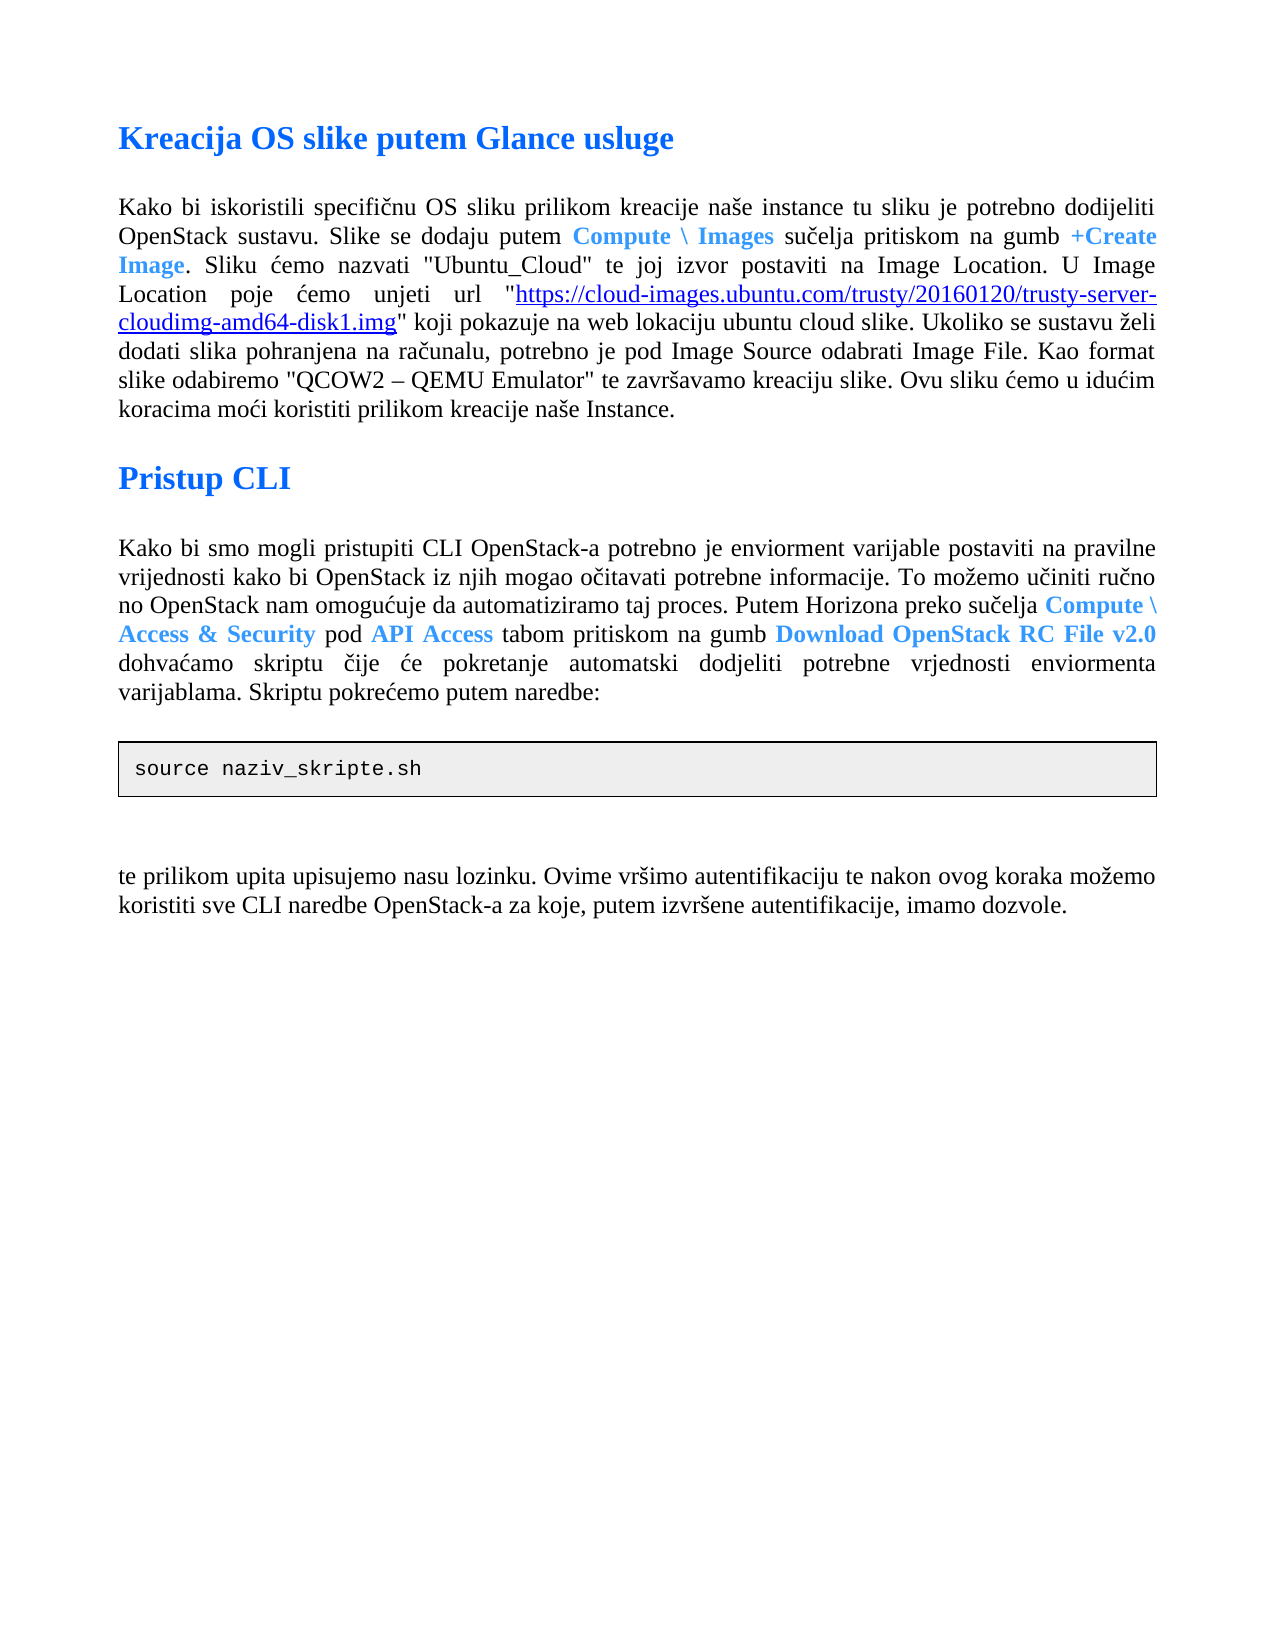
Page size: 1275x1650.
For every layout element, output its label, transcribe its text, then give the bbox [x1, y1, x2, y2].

text source naziv_skripte.sh [119, 743, 1156, 796]
text Kako bi smo mogli pristupiti CLI OpenStack-a potrebno je enviorment varijable postaviti na pravilne vrijednosti kako bi OpenStack iz njih mogao očitavati potrebne informacije. To možemo učiniti ručno no OpenStack nam omogućuje da automatiziramo taj proces. Putem Horizona preko sučelja Compute \ Access & Security pod API Access tabom pritiskom na gumb Download OpenStack RC File v2.0 dohvaćamo skriptu čije će pokretanje automatski dodjeliti potrebne vrjednosti enviormenta varijablama. Skriptu pokrećemo putem naredbe: [118, 533, 1157, 705]
text Pristup CLI [118, 458, 1157, 497]
text Kako bi iskoristili specifičnu OS sliku prilikom kreacije naše instance tu sliku je potrebno dodijeliti OpenStack sustavu. Slike se dodaju putem Compute \ Images sučelja pritiskom na gumb +Create Image. Sliku ćemo nazvati "Ubuntu_Cloud" te joj izvor postaviti na Image Location. U Image Location poje ćemo unjeti url "https://cloud-images.ubuntu.com/trusty/20160120/trusty-server-cloudimg-amd64-disk1.img" koji pokazuje na web lokaciju ubuntu cloud slike. Ukoliko se sustavu želi dodati slika pohranjena na računalu, potrebno je pod Image Source odabrati Image File. Kao format slike odabiremo "QCOW2 – QEMU Emulator" te završavamo kreaciju slike. Ovu sliku ćemo u idućim koracima moći koristiti prilikom kreacije naše Instance. [118, 192, 1157, 422]
text te prilikom upita upisujemo nasu lozinku. Ovime vršimo autentifikaciju te nakon ovog koraka možemo koristiti sve CLI naredbe OpenStack-a za koje, putem izvršene autentifikacije, imamo dozvole. [118, 861, 1157, 919]
text Kreacija OS slike putem Glance usluge [118, 118, 1157, 156]
